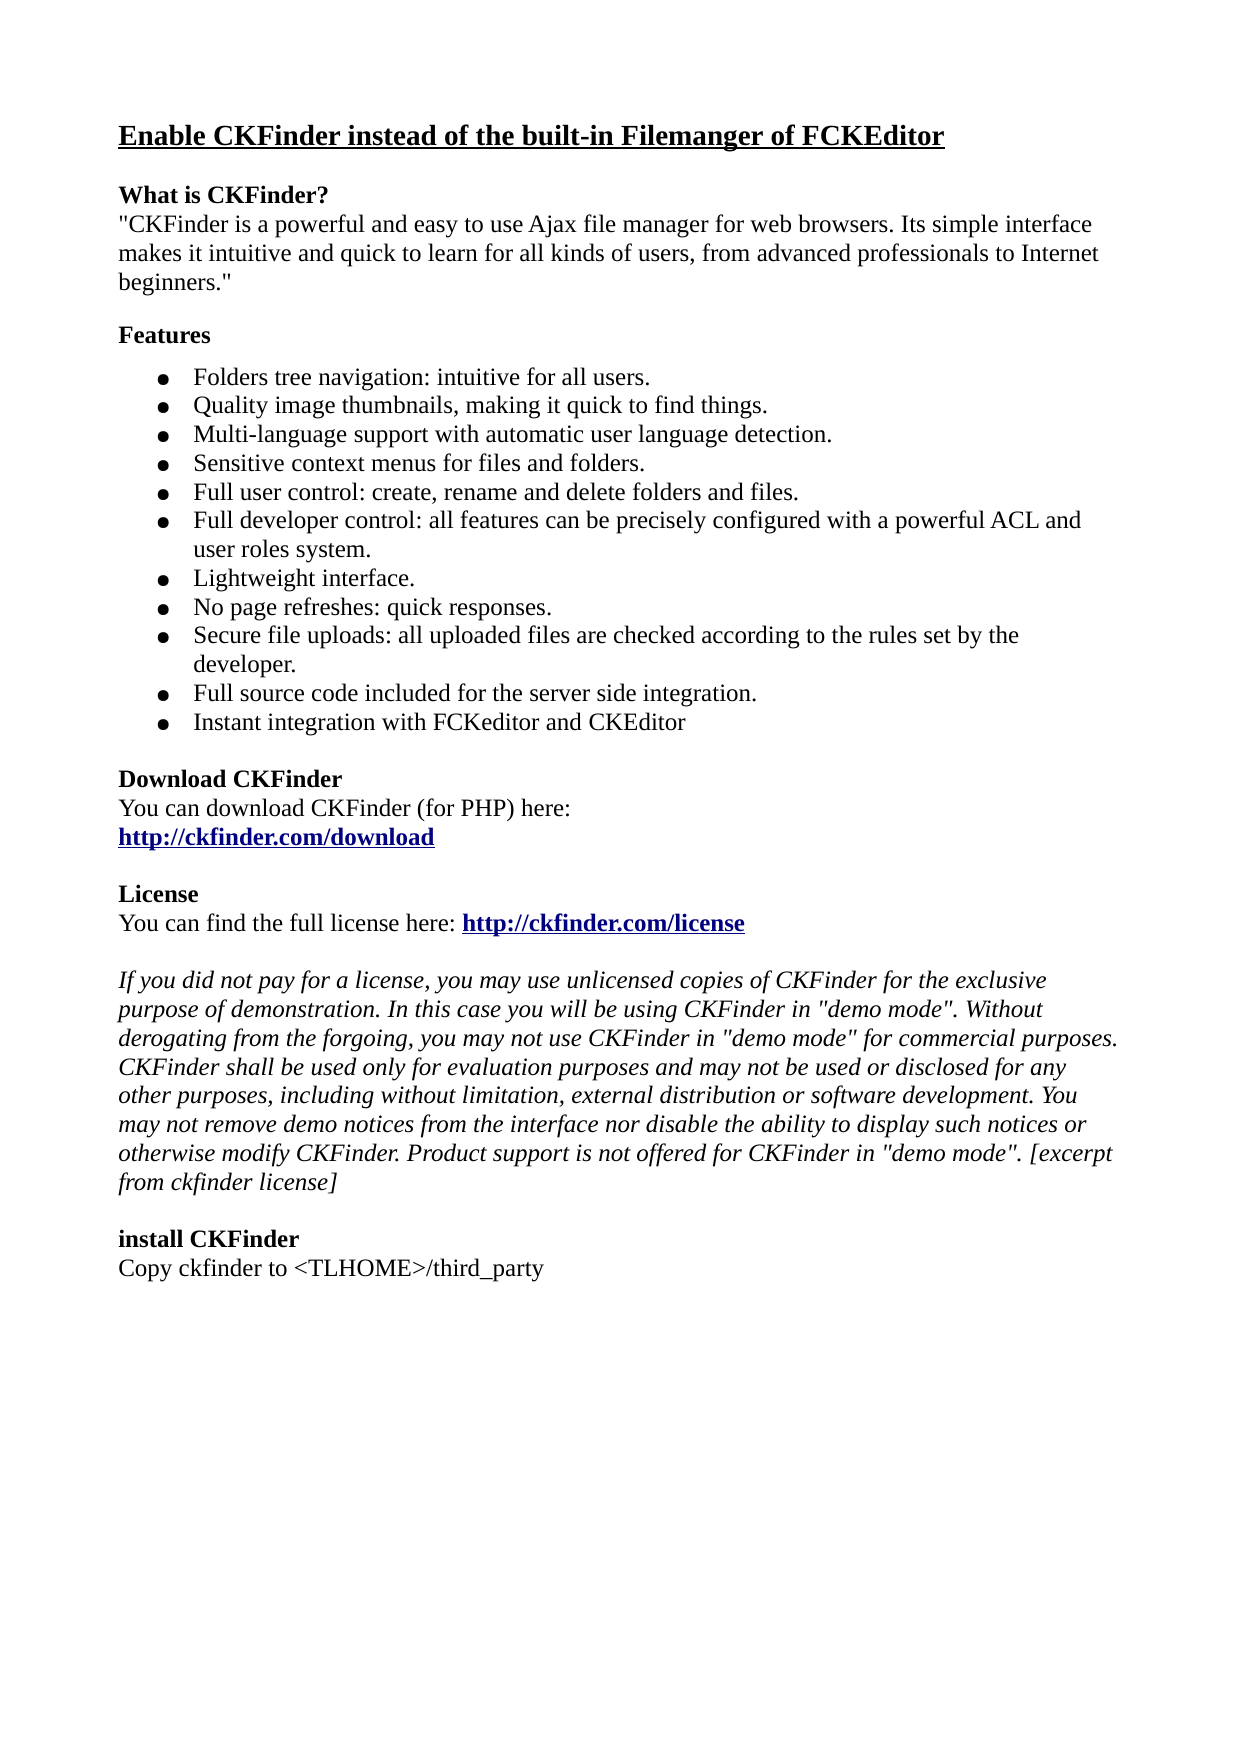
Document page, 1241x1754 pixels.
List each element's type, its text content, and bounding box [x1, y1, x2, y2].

text If you did not pay for a license, you may use unlicensed copies of CKFinder for the exclusive purpose of demonstration. In this case you will be using CKFinder in "demo mode". Without derogating from the forgoing, you may not use CKFinder in "demo mode" for commercial purposes. CKFinder shall be used only for evaluation purposes and may not be used or disclosed for any other purposes, including without limitation, external distribution or software development. You may not remove demo notices from the interface nor disable the ability to display such notices or otherwise modify CKFinder. Product support is not offered for CKFinder in "demo mode". [excerpt from ckfinder license] [118, 965, 1122, 1195]
text You can find the full license here: http://ckfinder.com/license [118, 908, 1122, 937]
text Download CKFinder [118, 764, 1122, 793]
list Full source code included for the server side integration. [156, 678, 1122, 707]
list Full developer control: all features can be precisely configured with a powerful ACL and user roles system. [156, 505, 1122, 563]
list Secure file uploads: all uploaded files are checked according to the rules set by the developer. [156, 620, 1122, 678]
list Lightweight interface. [156, 563, 1122, 592]
subtitle Features [118, 320, 1122, 349]
list Instant integration with FCKeditor and CKEditor [156, 707, 1122, 735]
text http://ckfinder.com/download [118, 822, 1122, 850]
text install CKFinder [118, 1224, 1122, 1253]
list Quality image thumbnails, making it quick to find things. [156, 390, 1122, 419]
list Sensitive context menus for files and folders. [156, 448, 1122, 477]
text Enable CKFinder instead of the built-in Filemanger of FCKEditor [118, 118, 1122, 152]
list No page refreshes: quick responses. [156, 592, 1122, 620]
list Full user control: create, rename and delete folders and files. [156, 477, 1122, 505]
text What is CKFinder? [118, 180, 1122, 209]
list Folders tree navigation: intuitive for all users. [156, 362, 1122, 390]
text License [118, 879, 1122, 908]
text Copy ckfinder to <TLHOME>/third_party [118, 1253, 1122, 1282]
text You can download CKFinder (for PHP) here: [118, 793, 1122, 822]
text "CKFinder is a powerful and easy to use Ajax file manager for web browsers. Its simple interface makes it intuitive and quick to learn for all kinds of users, from advanced professionals to Internet beginners." [118, 209, 1122, 295]
list Multi-language support with automatic user language detection. [156, 419, 1122, 448]
